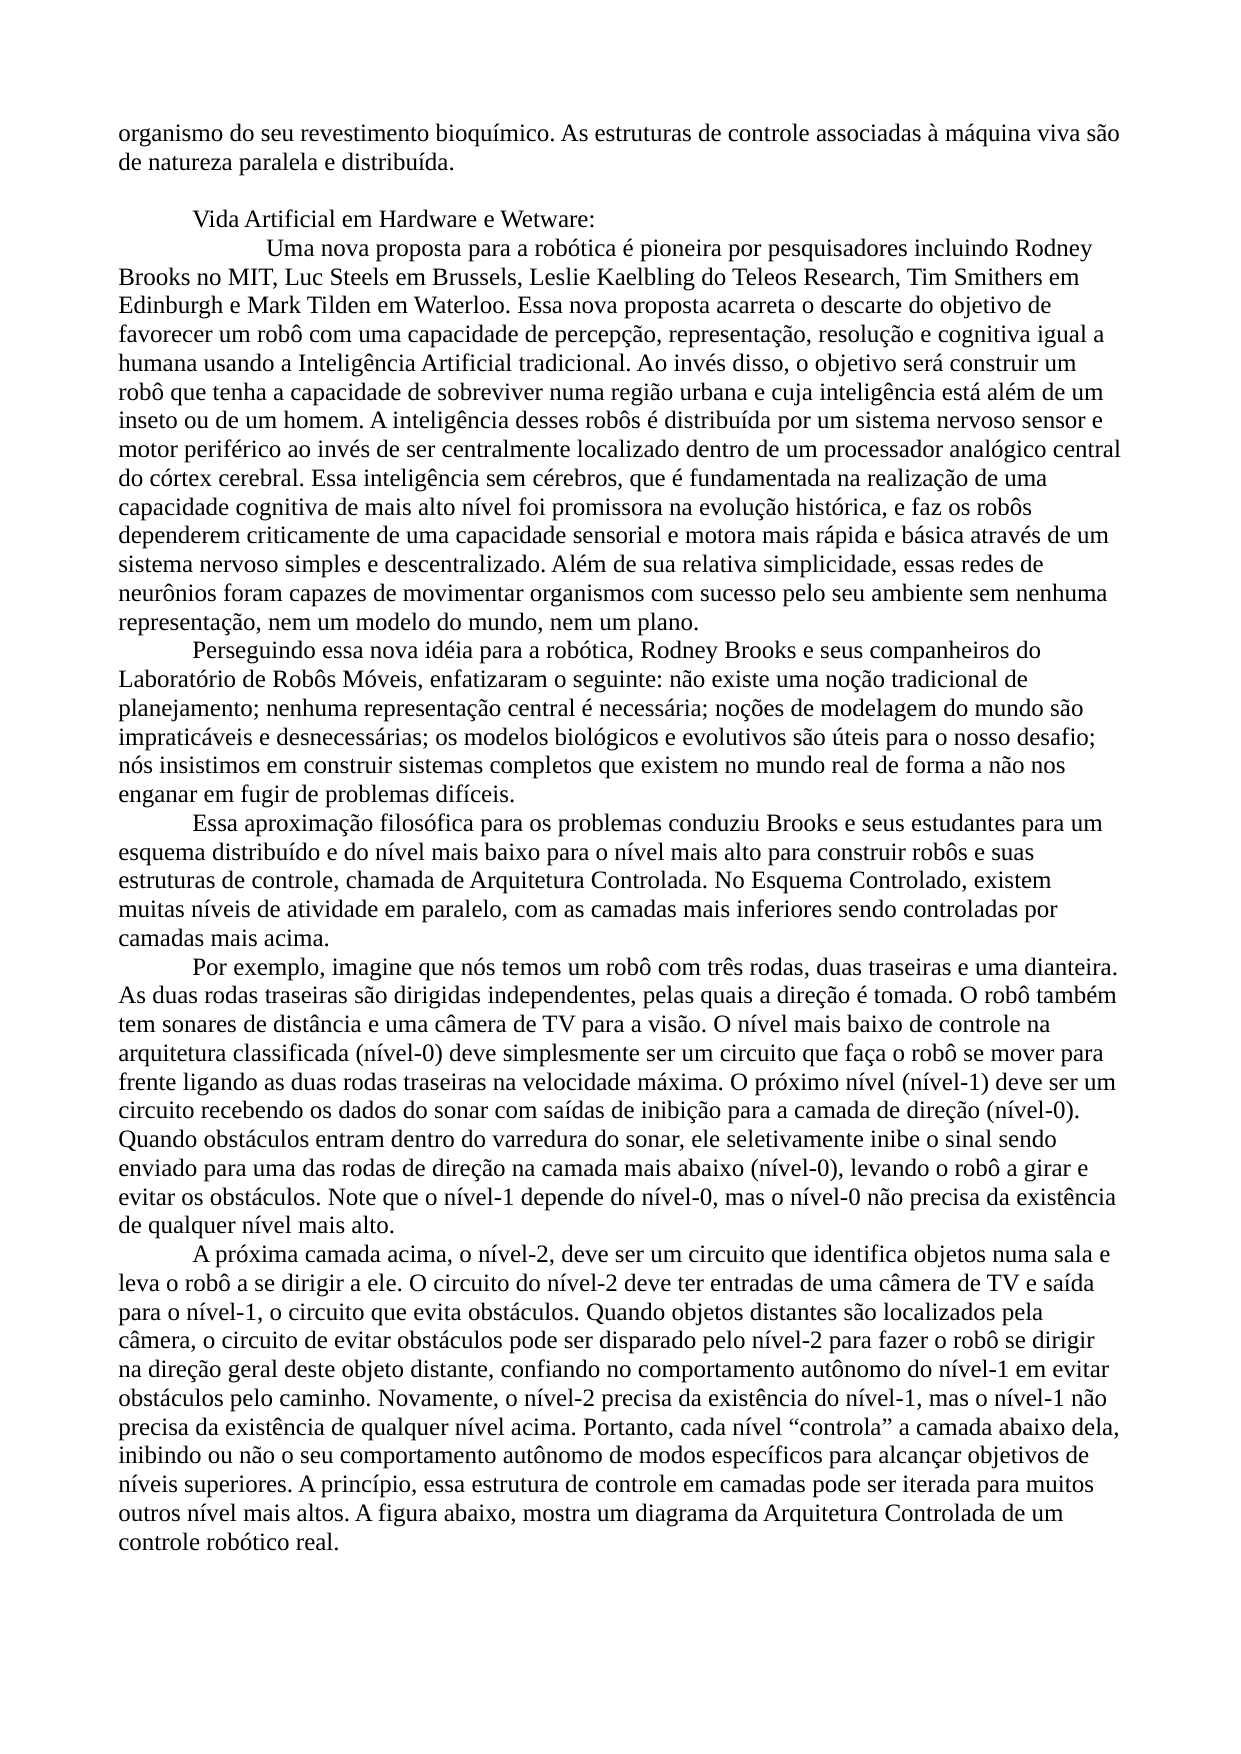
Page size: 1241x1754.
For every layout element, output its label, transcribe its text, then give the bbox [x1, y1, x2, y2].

text Essa aproximação filosófica para os problemas conduziu Brooks e seus estudantes para um esquema distribuído e do nível mais baixo para o nível mais alto para construir robôs e suas estruturas de controle, chamada de Arquitetura Controlada. No Esquema Controlado, existem muitas níveis de atividade em paralelo, com as camadas mais inferiores sendo controladas por camadas mais acima. [118, 808, 1122, 952]
text Perseguindo essa nova idéia para a robótica, Rodney Brooks e seus companheiros do Laboratório de Robôs Móveis, enfatizaram o seguinte: não existe uma noção tradicional de planejamento; nenhuma representação central é necessária; noções de modelagem do mundo são impraticáveis e desnecessárias; os modelos biológicos e evolutivos são úteis para o nosso desafio; nós insistimos em construir sistemas completos que existem no mundo real de forma a não nos enganar em fugir de problemas difíceis. [118, 636, 1122, 808]
text Vida Artificial em Hardware e Wetware: [118, 204, 1122, 233]
text Por exemplo, imagine que nós temos um robô com três rodas, duas traseiras e uma dianteira. As duas rodas traseiras são dirigidas independentes, pelas quais a direção é tomada. O robô também tem sonares de distância e uma câmera de TV para a visão. O nível mais baixo de controle na arquitetura classificada (nível-0) deve simplesmente ser um circuito que faça o robô se mover para frente ligando as duas rodas traseiras na velocidade máxima. O próximo nível (nível-1) deve ser um circuito recebendo os dados do sonar com saídas de inibição para a camada de direção (nível-0). Quando obstáculos entram dentro do varredura do sonar, ele seletivamente inibe o sinal sendo enviado para uma das rodas de direção na camada mais abaixo (nível-0), levando o robô a girar e evitar os obstáculos. Note que o nível-1 depende do nível-0, mas o nível-0 não precisa da existência de qualquer nível mais alto. [118, 952, 1122, 1239]
text A próxima camada acima, o nível-2, deve ser um circuito que identifica objetos numa sala e leva o robô a se dirigir a ele. O circuito do nível-2 deve ter entradas de uma câmera de TV e saída para o nível-1, o circuito que evita obstáculos. Quando objetos distantes são localizados pela câmera, o circuito de evitar obstáculos pode ser disparado pelo nível-2 para fazer o robô se dirigir na direção geral deste objeto distante, confiando no comportamento autônomo do nível-1 em evitar obstáculos pelo caminho. Novamente, o nível-2 precisa da existência do nível-1, mas o nível-1 não precisa da existência de qualquer nível acima. Portanto, cada nível “controla” a camada abaixo dela, inibindo ou não o seu comportamento autônomo de modos específicos para alcançar objetivos de níveis superiores. A princípio, essa estrutura de controle em camadas pode ser iterada para muitos outros nível mais altos. A figura abaixo, mostra um diagrama da Arquitetura Controlada de um controle robótico real. [118, 1239, 1122, 1556]
text organismo do seu revestimento bioquímico. As estruturas de controle associadas à máquina viva são de natureza paralela e distribuída. [118, 118, 1122, 176]
text Uma nova proposta para a robótica é pioneira por pesquisadores incluindo Rodney Brooks no MIT, Luc Steels em Brussels, Leslie Kaelbling do Teleos Research, Tim Smithers em Edinburgh e Mark Tilden em Waterloo. Essa nova proposta acarreta o descarte do objetivo de favorecer um robô com uma capacidade de percepção, representação, resolução e cognitiva igual a humana usando a Inteligência Artificial tradicional. Ao invés disso, o objetivo será construir um robô que tenha a capacidade de sobreviver numa região urbana e cuja inteligência está além de um inseto ou de um homem. A inteligência desses robôs é distribuída por um sistema nervoso sensor e motor periférico ao invés de ser centralmente localizado dentro de um processador analógico central do córtex cerebral. Essa inteligência sem cérebros, que é fundamentada na realização de uma capacidade cognitiva de mais alto nível foi promissora na evolução histórica, e faz os robôs dependerem criticamente de uma capacidade sensorial e motora mais rápida e básica através de um sistema nervoso simples e descentralizado. Além de sua relativa simplicidade, essas redes de neurônios foram capazes de movimentar organismos com sucesso pelo seu ambiente sem nenhuma representação, nem um modelo do mundo, nem um plano. [118, 233, 1122, 636]
